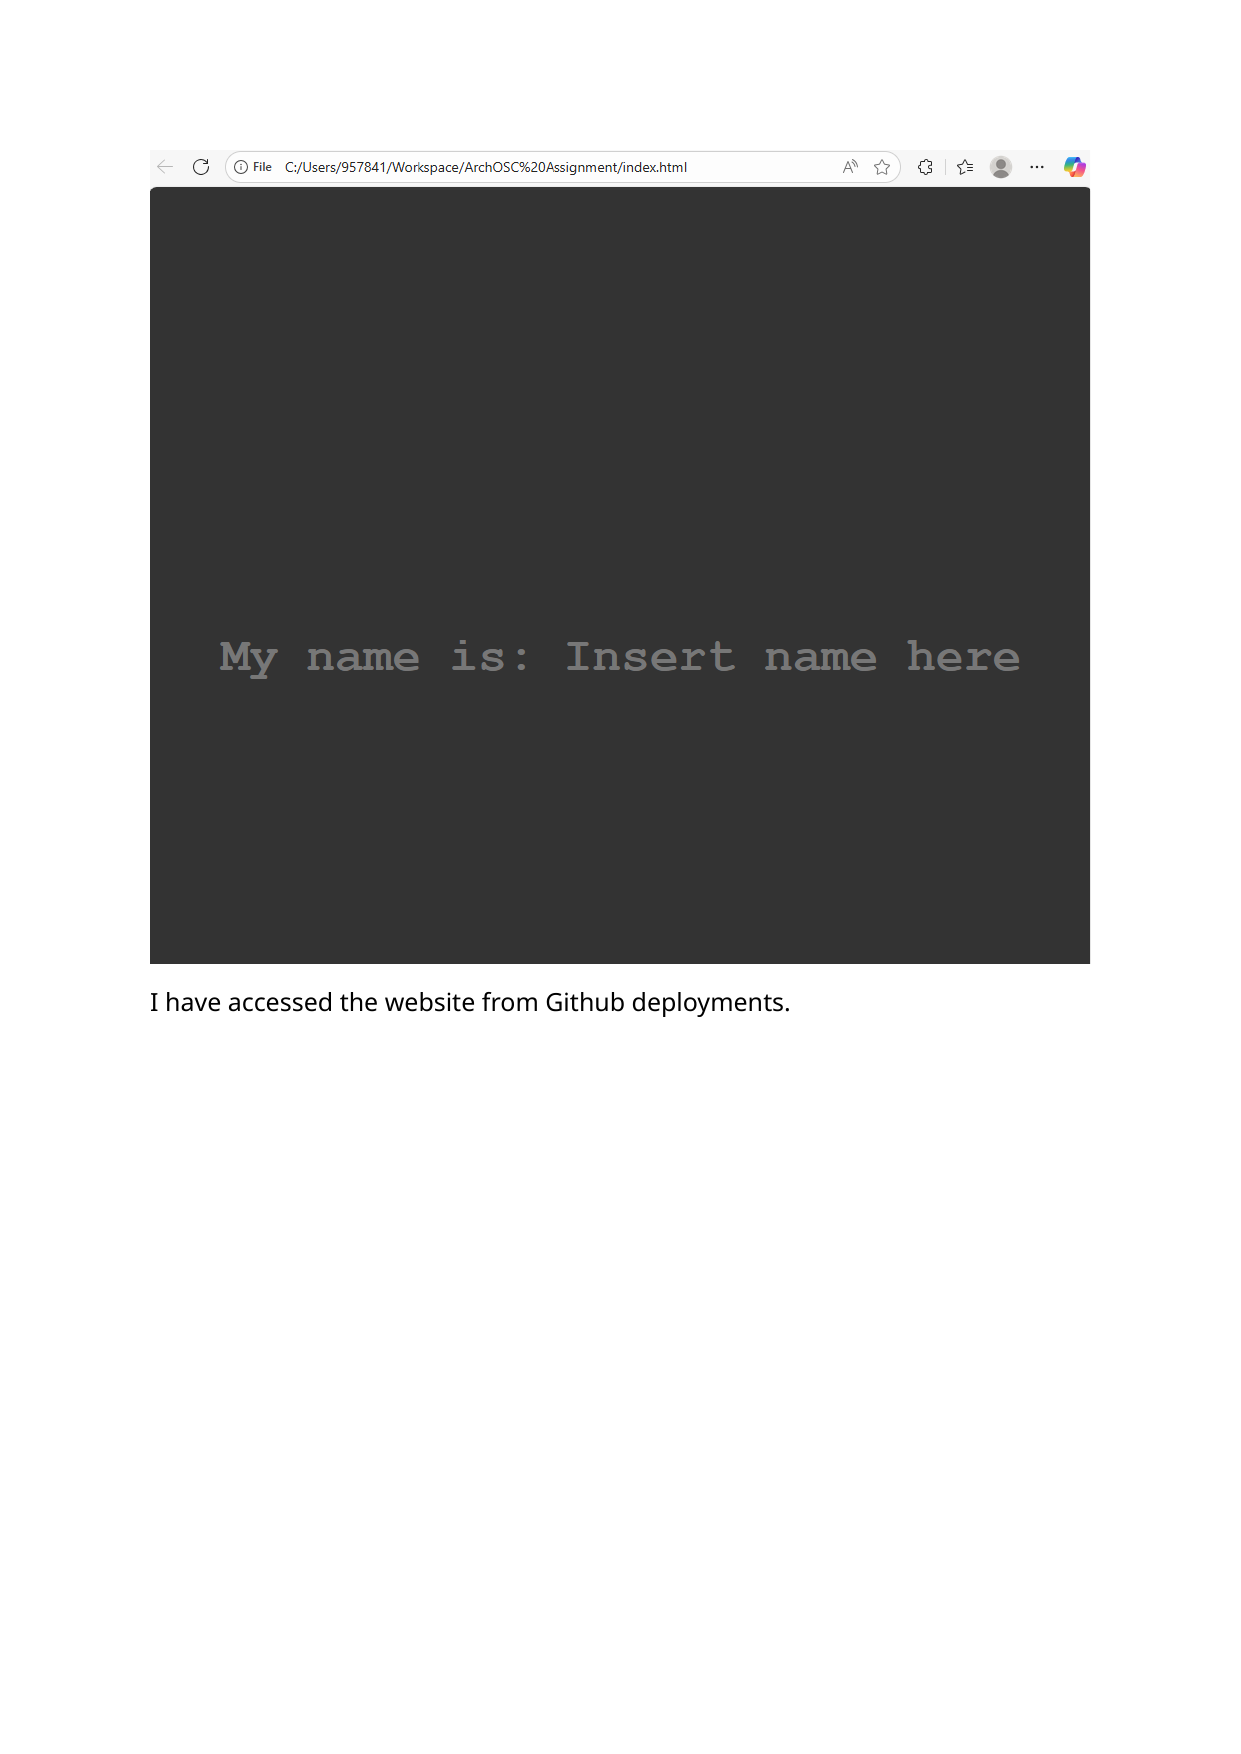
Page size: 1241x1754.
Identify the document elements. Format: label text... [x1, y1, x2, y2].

text I have accessed the website from Github deployments. [150, 985, 1090, 1019]
